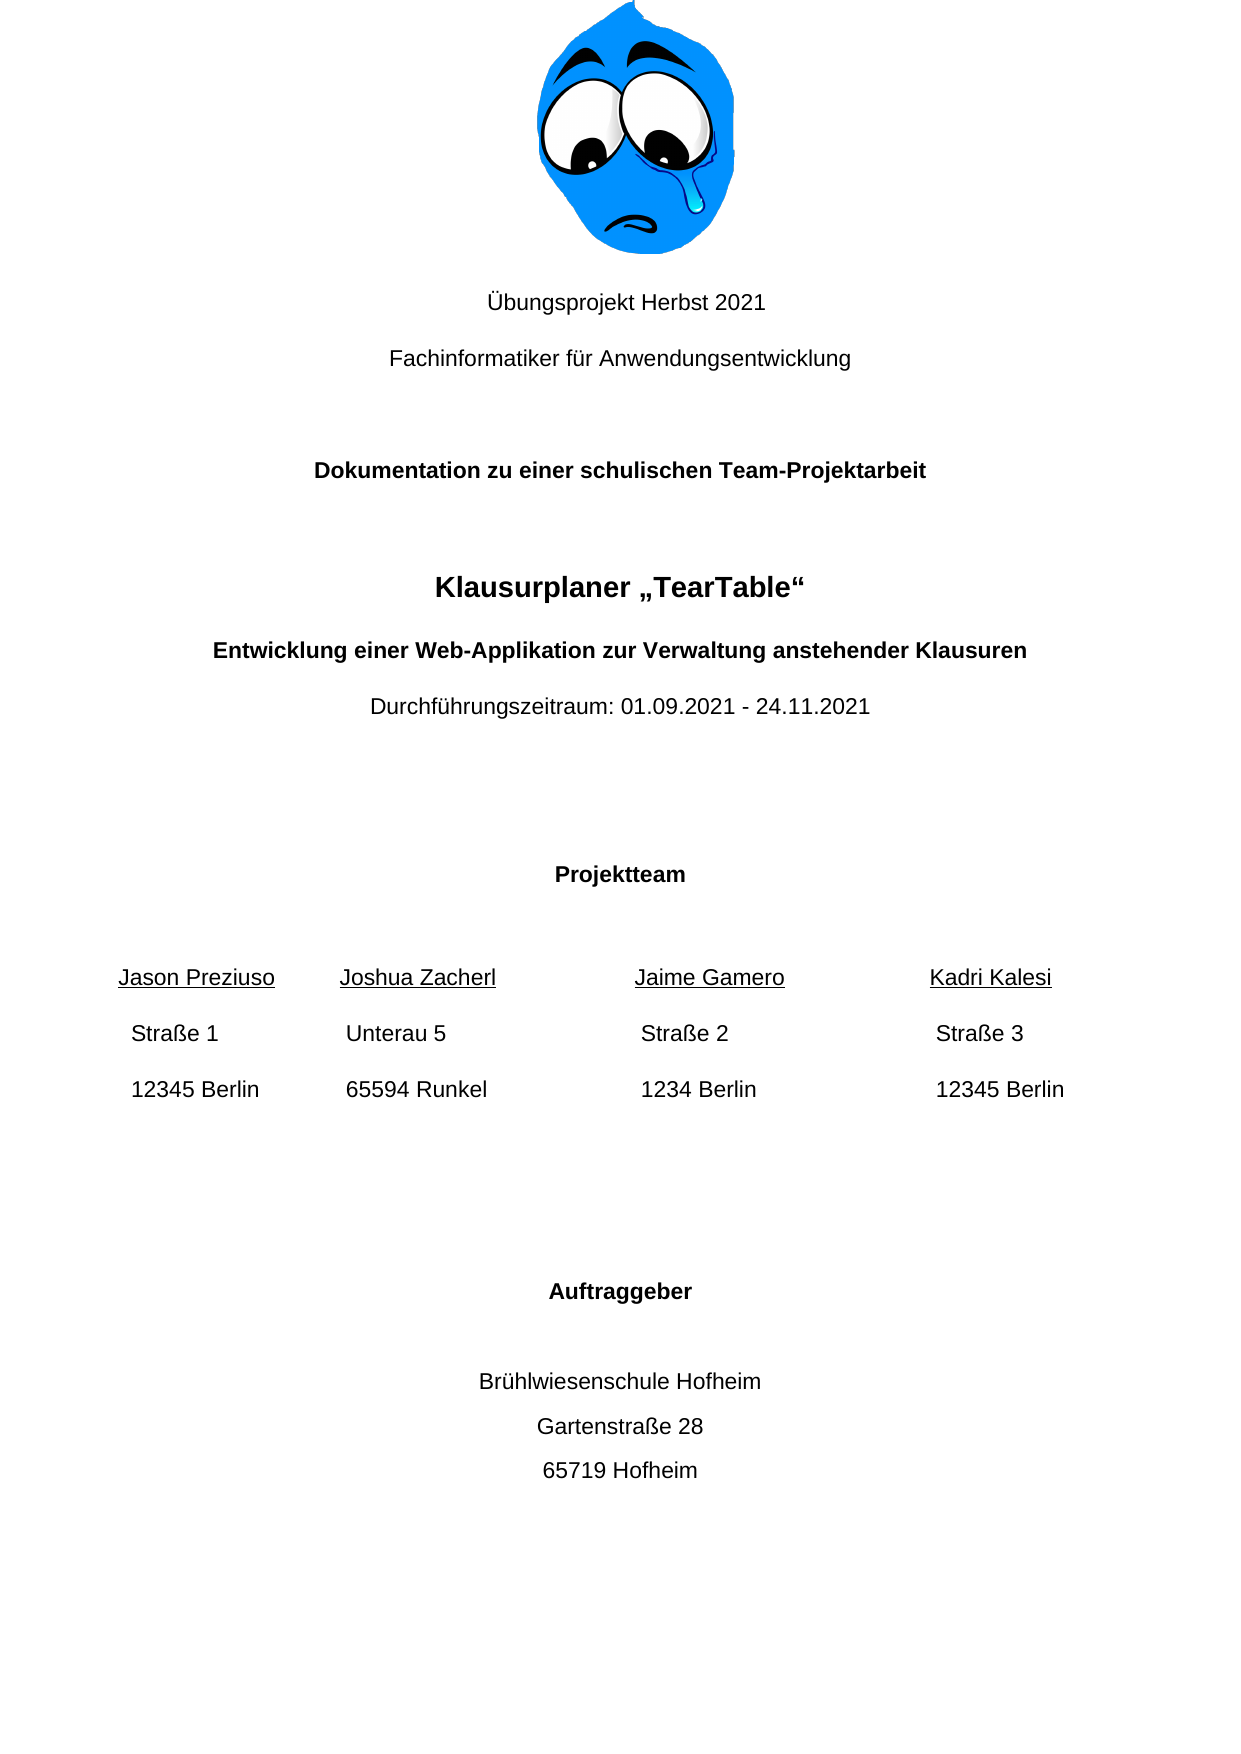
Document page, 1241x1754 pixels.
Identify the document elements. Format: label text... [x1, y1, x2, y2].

text Entwicklung einer Web-Applikation zur Verwaltung anstehender Klausuren [118, 637, 1122, 663]
text Jason Preziuso Joshua Zacherl Jaime Gamero Kadri Kalesi [118, 964, 1122, 990]
text Dokumentation zu einer schulischen Team-Projektarbeit [118, 457, 1122, 484]
text Straße 1 Unterau 5 Straße 2 Straße 3 [118, 1020, 1122, 1047]
text Fachinformatiker für Anwendungsentwicklung [118, 345, 1122, 372]
text Brühlwiesenschule Hofheim [118, 1368, 1122, 1394]
text Klausurplaner „TearTable“ [118, 570, 1122, 603]
text Durchführungszeitraum: 01.09.2021 - 24.11.2021 [118, 693, 1122, 719]
text 65719 Hofheim [118, 1457, 1122, 1484]
text Übungsprojekt Herbst 2021 [413, 289, 1122, 315]
text Gartenstraße 28 [118, 1413, 1122, 1439]
text Auftraggeber [118, 1278, 1122, 1304]
text Projektteam [118, 861, 1122, 888]
text 12345 Berlin 65594 Runkel 1234 Berlin 12345 Berlin [118, 1076, 1122, 1103]
